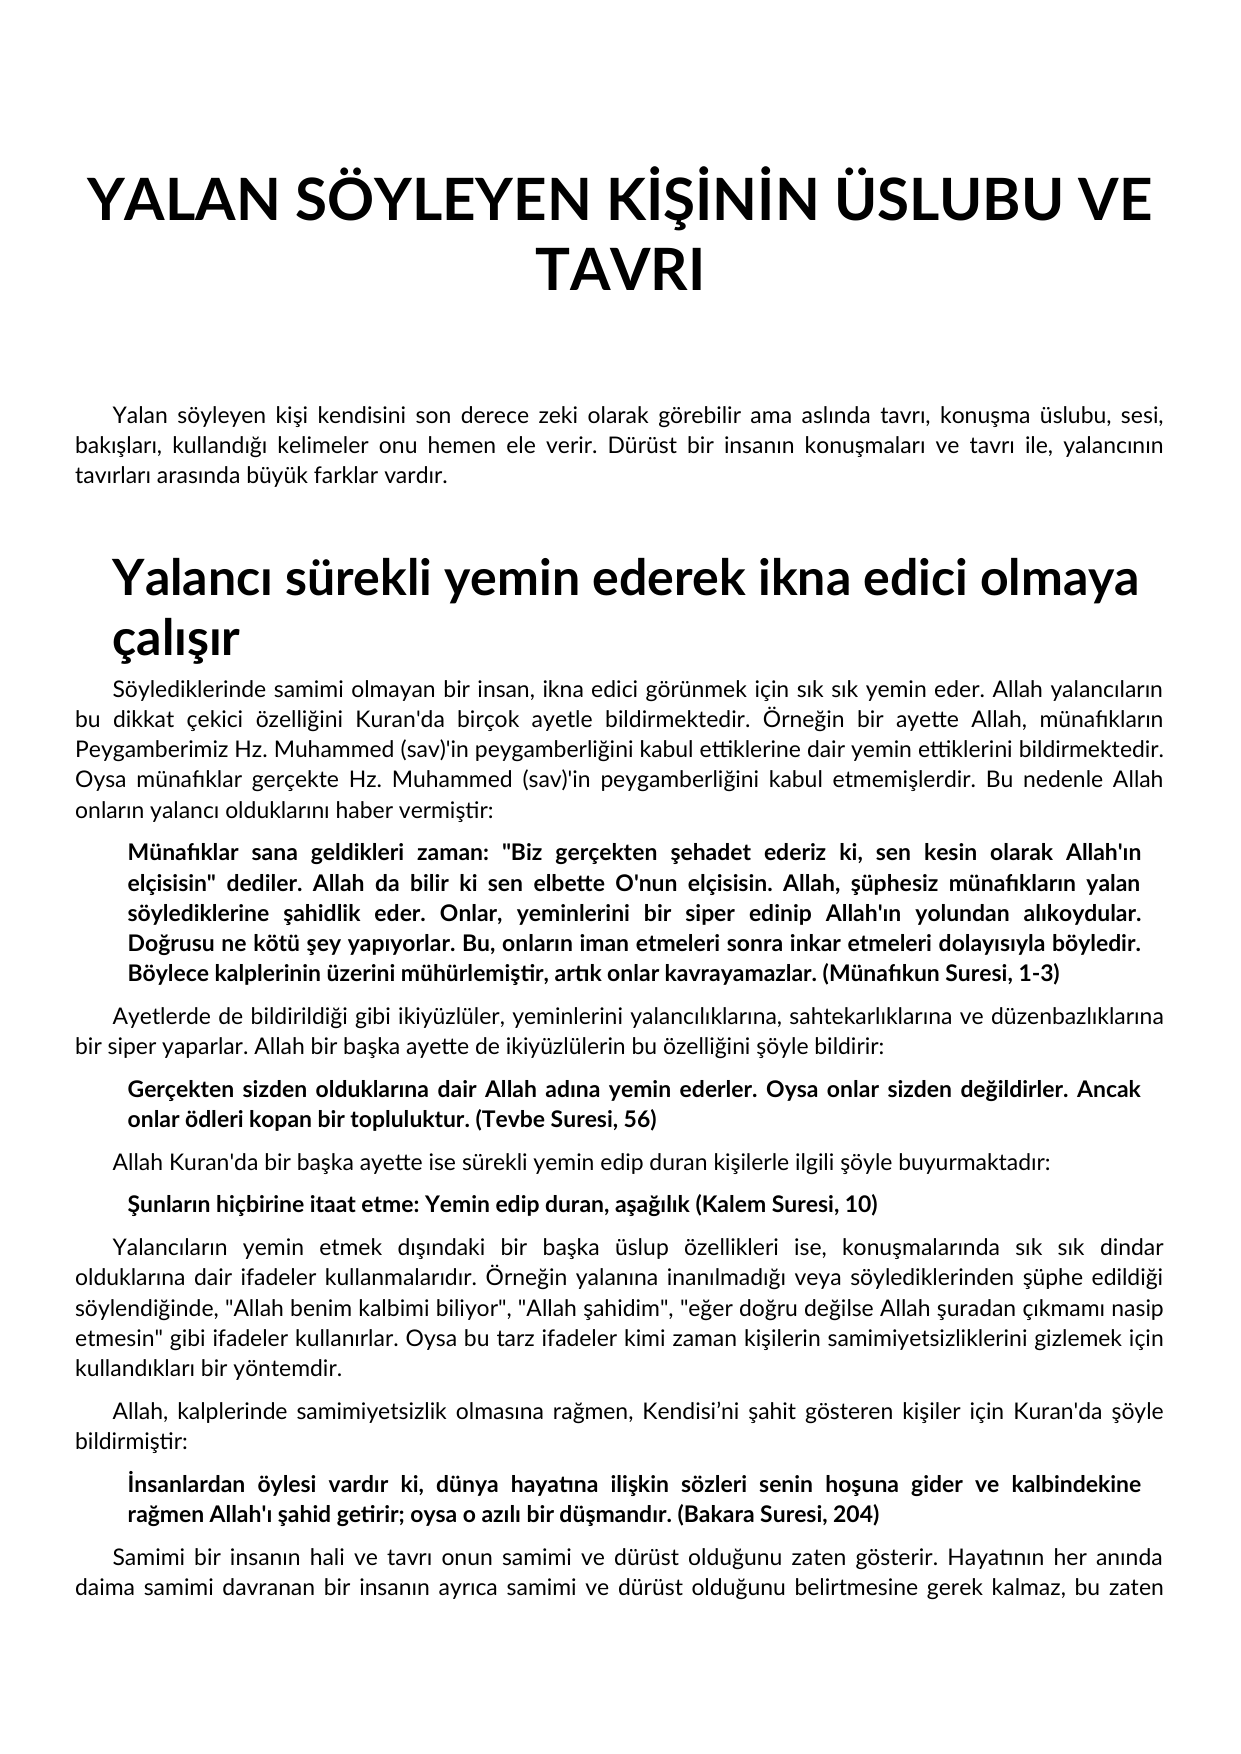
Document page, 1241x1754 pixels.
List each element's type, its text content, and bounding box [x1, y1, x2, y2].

text Ayetlerde de bildirildiği gibi ikiyüzlüler, yeminlerini yalancılıklarına, sahtekarlıklarına ve düzenbazlıklarına bir siper yaparlar. Allah bir başka ayette de ikiyüzlülerin bu özelliğini şöyle bildirir: [75, 1002, 1165, 1059]
text Yalancıların yemin etmek dışındaki bir başka üslup özellikleri ise, konuşmalarında sık sık dindar olduklarına dair ifadeler kullanmalarıdır. Örneğin yalanına inanılmadığı veya söylediklerinden şüphe edildiği söylendiğinde, "Allah benim kalbimi biliyor", "Allah şahidim", "eğer doğru değilse Allah şuradan çıkmamı nasip etmesin" gibi ifadeler kullanırlar. Oysa bu tarz ifadeler kimi zaman kişilerin samimiyetsizliklerini gizlemek için kullandıkları bir yöntemdir. [75, 1233, 1165, 1381]
text Allah Kuran'da bir başka ayette ise sürekli yemin edip duran kişilerle ilgili şöyle buyurmaktadır: [75, 1147, 1165, 1175]
subtitle Yalancı sürekli yemin ederek ikna edici olmaya çalışır [112, 546, 1165, 666]
text Münafıklar sana geldikleri zaman: "Biz gerçekten şehadet ederiz ki, sen kesin olarak Allah'ın elçisisin" dediler. Allah da bilir ki sen elbette O'nun elçisisin. Allah, şüphesiz münafıkların yalan söylediklerine şahidlik eder. Onlar, yeminlerini bir siper edinip Allah'ın yolundan alıkoydular. Doğrusu ne kötü şey yapıyorlar. Bu, onların iman etmeleri sonra inkar etmeleri dolayısıyla böyledir. Böylece kalplerinin üzerini mühürlemiştir, artık onlar kavrayamazlar. (Münafıkun Suresi, 1-3) [127, 838, 1143, 986]
text Yalan söyleyen kişi kendisini son derece zeki olarak görebilir ama aslında tavrı, konuşma üslubu, sesi, bakışları, kullandığı kelimeler onu hemen ele verir. Dürüst bir insanın konuşmaları ve tavrı ile, yalancının tavırları arasında büyük farklar vardır. [75, 400, 1165, 488]
text Gerçekten sizden olduklarına dair Allah adına yemin ederler. Oysa onlar sizden değildirler. Ancak onlar ödleri kopan bir topluluktur. (Tevbe Suresi, 56) [127, 1074, 1143, 1132]
text Söylediklerinde samimi olmayan bir insan, ikna edici görünmek için sık sık yemin eder. Allah yalancıların bu dikkat çekici özelliğini Kuran'da birçok ayetle bildirmektedir. Örneğin bir ayette Allah, münafıkların Peygamberimiz Hz. Muhammed (sav)'in peygamberliğini kabul ettiklerine dair yemin ettiklerini bildirmektedir. Oysa münafıklar gerçekte Hz. Muhammed (sav)'in peygamberliğini kabul etmemişlerdir. Bu nedenle Allah onların yalancı olduklarını haber vermiştir: [75, 674, 1165, 823]
text Samimi bir insanın hali ve tavrı onun samimi ve dürüst olduğunu zaten gösterir. Hayatının her anında daima samimi davranan bir insanın ayrıca samimi ve dürüst olduğunu belirtmesine gerek kalmaz, bu zaten [75, 1542, 1165, 1600]
text Şunların hiçbirine itaat etme: Yemin edip duran, aşağılık (Kalem Suresi, 10) [127, 1190, 1143, 1218]
text Allah, kalplerinde samimiyetsizlik olmasına rağmen, Kendisi’ni şahit gösteren kişiler için Kuran'da şöyle bildirmiştir: [75, 1396, 1165, 1454]
text İnsanlardan öylesi vardır ki, dünya hayatına ilişkin sözleri senin hoşuna gider ve kalbindekine rağmen Allah'ı şahid getirir; oysa o azılı bir düşmandır. (Bakara Suresi, 204) [127, 1469, 1143, 1527]
subtitle YALAN SÖYLEYEN KİŞİNİN ÜSLUBU VE TAVRI [75, 162, 1165, 302]
